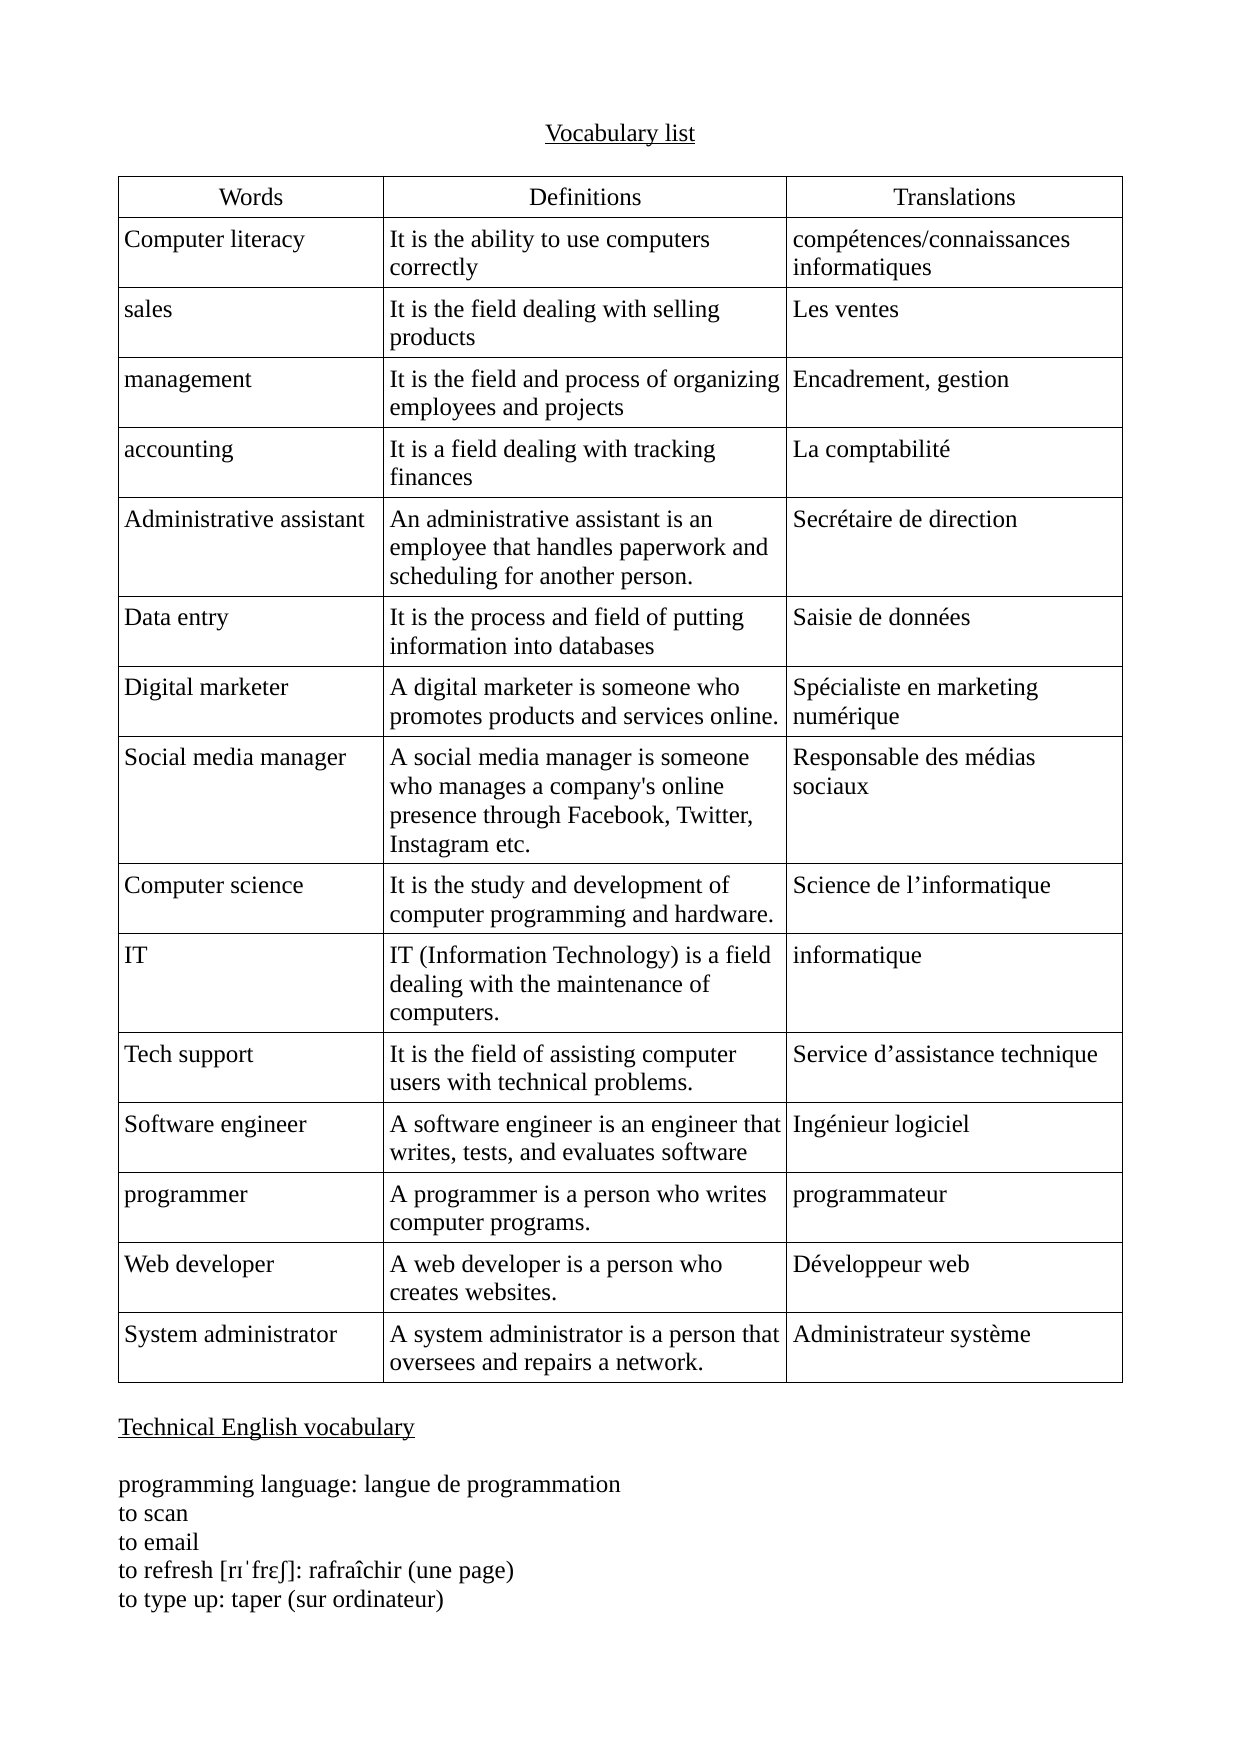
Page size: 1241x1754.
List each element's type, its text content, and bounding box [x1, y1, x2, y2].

text to email [118, 1527, 1122, 1555]
table_cell Spécialiste en marketing numérique [787, 667, 1122, 736]
table_cell Développeur web [787, 1243, 1122, 1312]
table_cell It is the ability to use computers correctly [384, 218, 786, 287]
table_cell IT (Information Technology) is a field dealing with the maintenance of computers. [384, 934, 786, 1032]
table_cell informatique [787, 934, 1122, 1032]
table_cell Service d’assistance technique [787, 1033, 1122, 1102]
table_cell La comptabilité [787, 428, 1122, 497]
table_cell System administrator [119, 1313, 383, 1382]
table_cell A social media manager is someone who manages a company's online presence through Facebook, Twitter, Instagram etc. [384, 737, 786, 863]
table_cell programmer [119, 1173, 383, 1242]
table_cell A system administrator is a person that oversees and repairs a network. [384, 1313, 786, 1382]
table_cell It is the field and process of organizing employees and projects [384, 358, 786, 427]
table_cell Saisie de données [787, 597, 1122, 666]
table_cell Responsable des médias sociaux [787, 737, 1122, 863]
table_cell An administrative assistant is an employee that handles paperwork and scheduling for another person. [384, 498, 786, 596]
table_cell compétences/connaissances informatiques [787, 218, 1122, 287]
table_header Translations [787, 177, 1122, 217]
table_cell Digital marketer [119, 667, 383, 736]
table_cell A software engineer is an engineer that writes, tests, and evaluates software [384, 1103, 786, 1172]
table_cell IT [119, 934, 383, 1032]
table_cell programmateur [787, 1173, 1122, 1242]
table_cell Secrétaire de direction [787, 498, 1122, 596]
text to type up: taper (sur ordinateur) [118, 1584, 1122, 1613]
table_cell It is the study and development of computer programming and hardware. [384, 864, 786, 933]
table_header Words [119, 177, 383, 217]
table_cell management [119, 358, 383, 427]
table_cell Data entry [119, 597, 383, 666]
table_cell A web developer is a person who creates websites. [384, 1243, 786, 1312]
table_cell A programmer is a person who writes computer programs. [384, 1173, 786, 1242]
text Vocabulary list [118, 118, 1122, 147]
table_cell Science de l’informatique [787, 864, 1122, 933]
table_cell It is the field dealing with selling products [384, 288, 786, 357]
table_cell Social media manager [119, 737, 383, 863]
table_cell It is a field dealing with tracking finances [384, 428, 786, 497]
text programming language: langue de programmation [118, 1469, 1122, 1498]
table_cell Computer literacy [119, 218, 383, 287]
table_cell Encadrement, gestion [787, 358, 1122, 427]
table_cell Les ventes [787, 288, 1122, 357]
table_cell Ingénieur logiciel [787, 1103, 1122, 1172]
table_header Definitions [384, 177, 786, 217]
table_cell It is the process and field of putting information into databases [384, 597, 786, 666]
text to scan [118, 1498, 1122, 1527]
text Technical English vocabulary [118, 1412, 1122, 1440]
text to refresh [rɪˈfrɛʃ]: rafraîchir (une page) [118, 1555, 1122, 1584]
table_cell Computer science [119, 864, 383, 933]
table_cell sales [119, 288, 383, 357]
table_cell It is the field of assisting computer users with technical problems. [384, 1033, 786, 1102]
table_cell Administrateur système [787, 1313, 1122, 1382]
table_cell Software engineer [119, 1103, 383, 1172]
table_cell Administrative assistant [119, 498, 383, 596]
table_cell Web developer [119, 1243, 383, 1312]
table_cell accounting [119, 428, 383, 497]
table_cell Tech support [119, 1033, 383, 1102]
table_cell A digital marketer is someone who promotes products and services online. [384, 667, 786, 736]
